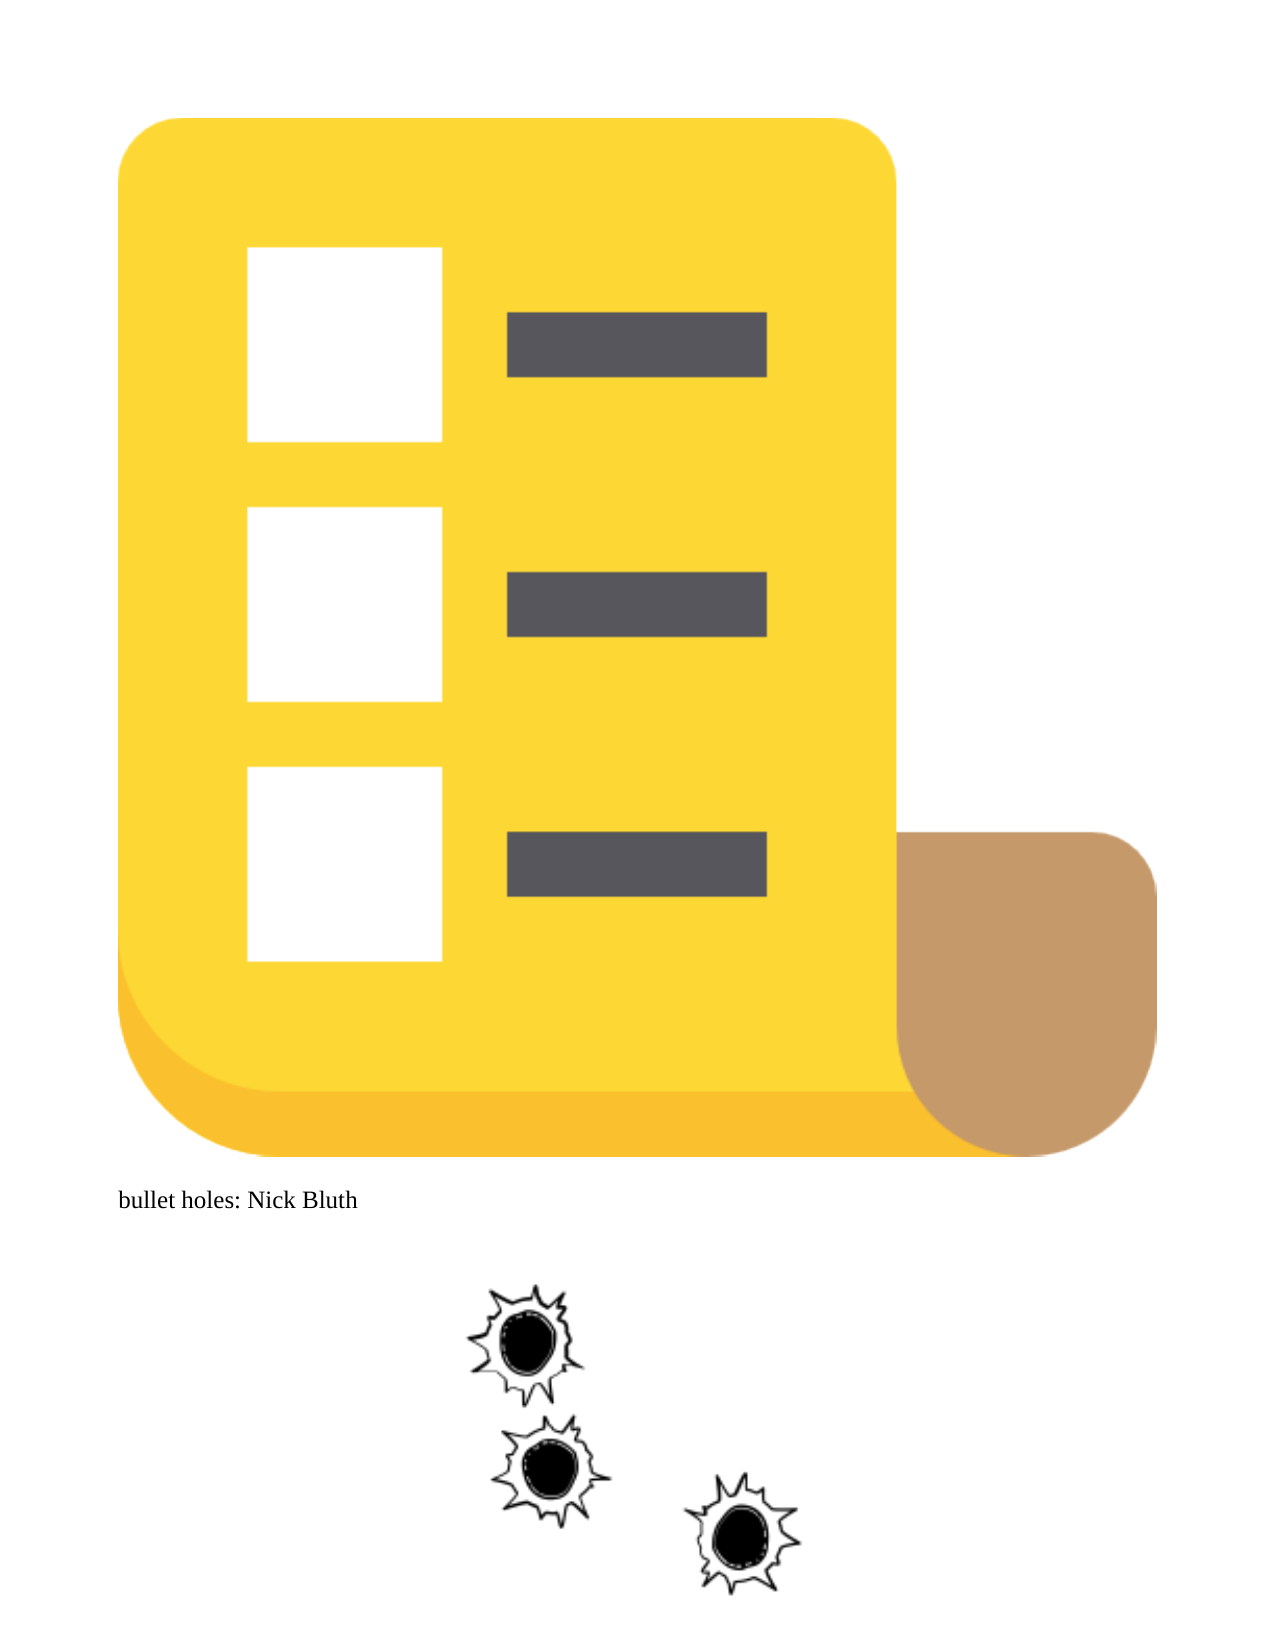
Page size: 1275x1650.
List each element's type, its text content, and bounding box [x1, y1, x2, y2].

picture [429, 1233, 846, 1650]
text bullet holes: Nick Bluth [118, 1186, 1157, 1214]
picture [118, 118, 1157, 1157]
